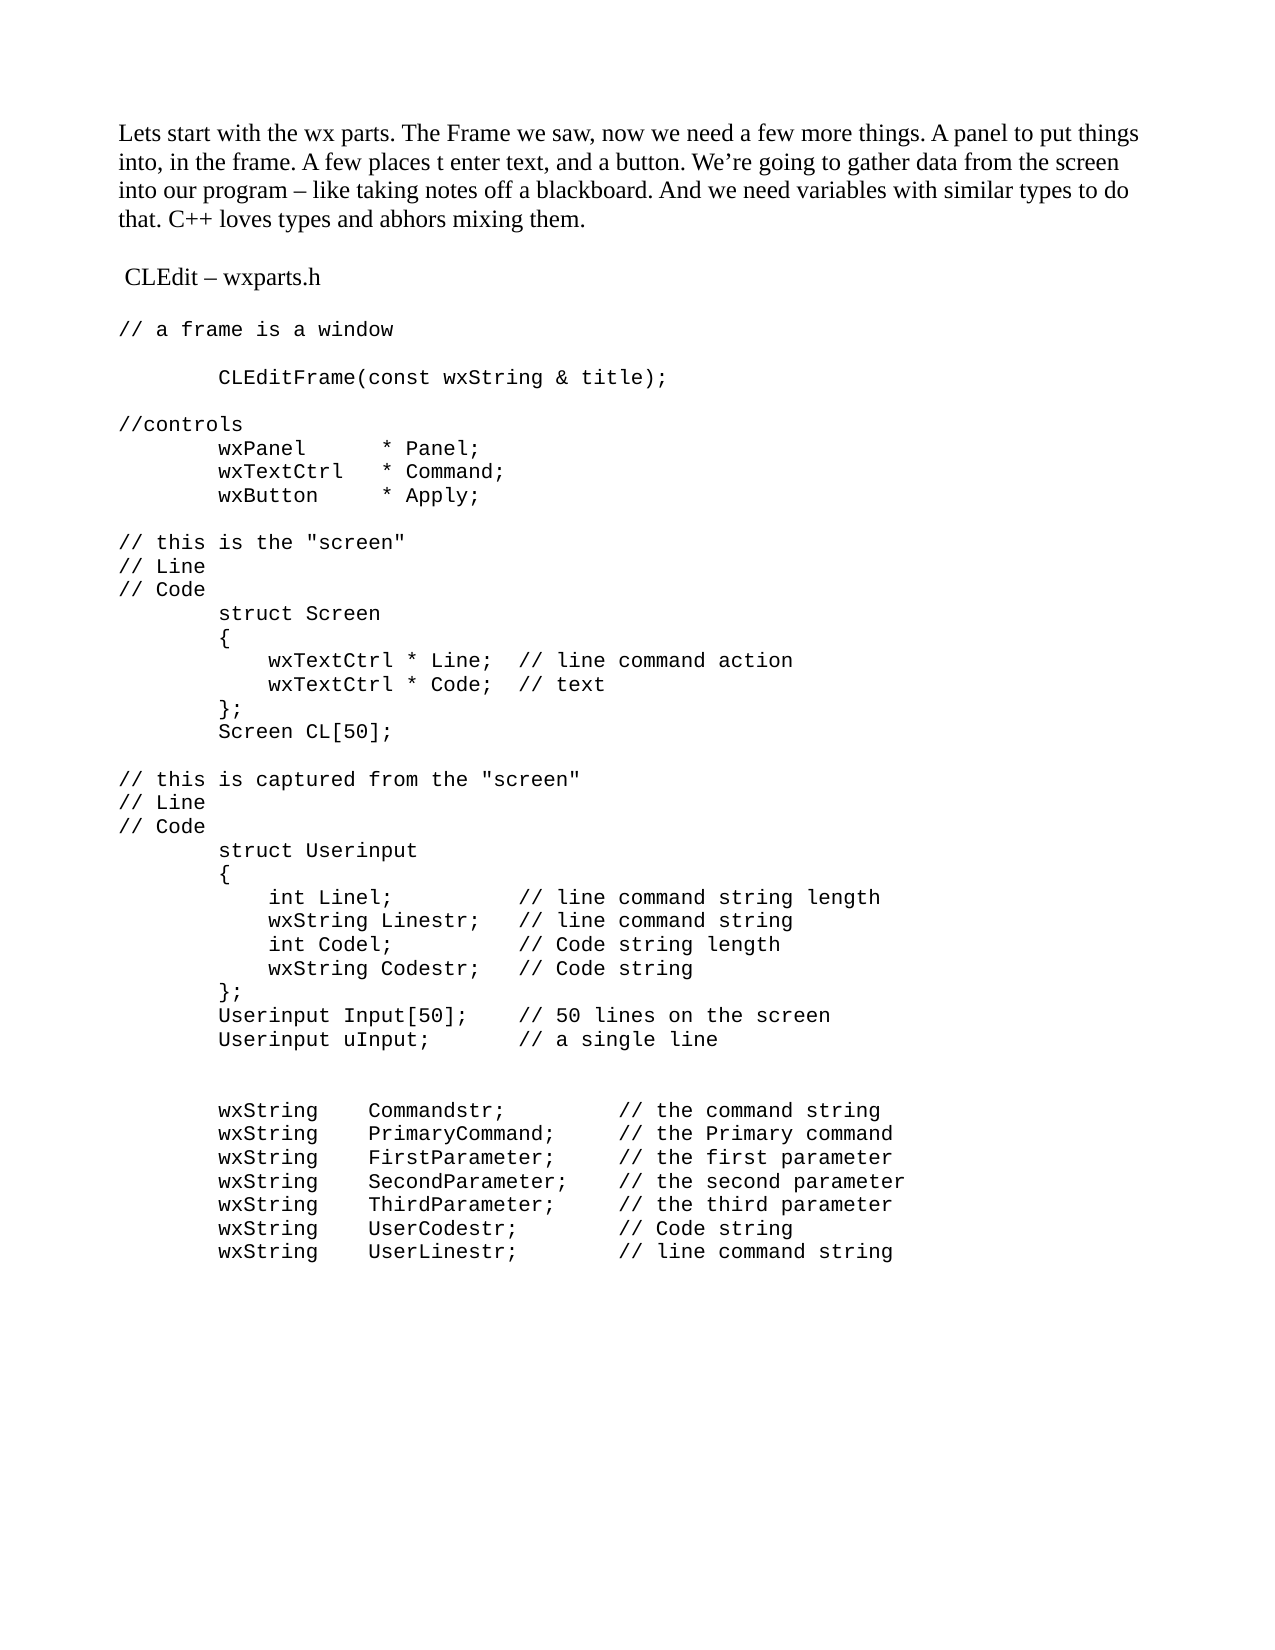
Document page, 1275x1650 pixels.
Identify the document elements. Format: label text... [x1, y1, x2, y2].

text // Code [118, 579, 1157, 603]
text Userinput uInput; // a single line [118, 1029, 1157, 1052]
text { [118, 863, 1157, 887]
text // this is the "screen" [118, 532, 1157, 556]
text // Code [118, 816, 1157, 839]
text }; [118, 981, 1157, 1005]
text wxButton * Apply; [118, 485, 1157, 508]
text wxString Codestr; // Code string [118, 958, 1157, 981]
text Screen CL[50]; [118, 721, 1157, 745]
text wxTextCtrl * Line; // line command action [118, 650, 1157, 674]
text wxString FirstParameter; // the first parameter [118, 1147, 1157, 1171]
text wxString PrimaryCommand; // the Primary command [118, 1123, 1157, 1147]
text wxString ThirdParameter; // the third parameter [118, 1194, 1157, 1218]
text }; [118, 698, 1157, 721]
text wxString Commandstr; // the command string [118, 1100, 1157, 1123]
text //controls [118, 414, 1157, 438]
text wxTextCtrl * Code; // text [118, 674, 1157, 698]
text CLEditFrame(const wxString & title); [118, 367, 1157, 390]
text wxTextCtrl * Command; [118, 461, 1157, 485]
text wxPanel * Panel; [118, 438, 1157, 461]
text { [118, 627, 1157, 650]
text Userinput Input[50]; // 50 lines on the screen [118, 1005, 1157, 1029]
text // Line [118, 792, 1157, 816]
text wxString UserLinestr; // line command string [118, 1242, 1157, 1265]
text struct Userinput [118, 839, 1157, 863]
text int Linel; // line command string length [118, 887, 1157, 911]
text // a frame is a window [118, 319, 1157, 343]
text Lets start with the wx parts. The Frame we saw, now we need a few more things. A panel to put things into, in the frame. A few places t enter text, and a button. We’re going to gather data from the screen into our program – like taking notes off a blackboard. And we need variables with similar types to do that. C++ loves types and abhors mixing them. [118, 118, 1157, 233]
text // this is captured from the "screen" [118, 769, 1157, 792]
text CLEdit – wxparts.h [118, 262, 1157, 291]
text struct Screen [118, 603, 1157, 627]
text int Codel; // Code string length [118, 934, 1157, 958]
text // Line [118, 556, 1157, 579]
text wxString Linestr; // line command string [118, 911, 1157, 934]
text wxString SecondParameter; // the second parameter [118, 1171, 1157, 1194]
text wxString UserCodestr; // Code string [118, 1218, 1157, 1242]
